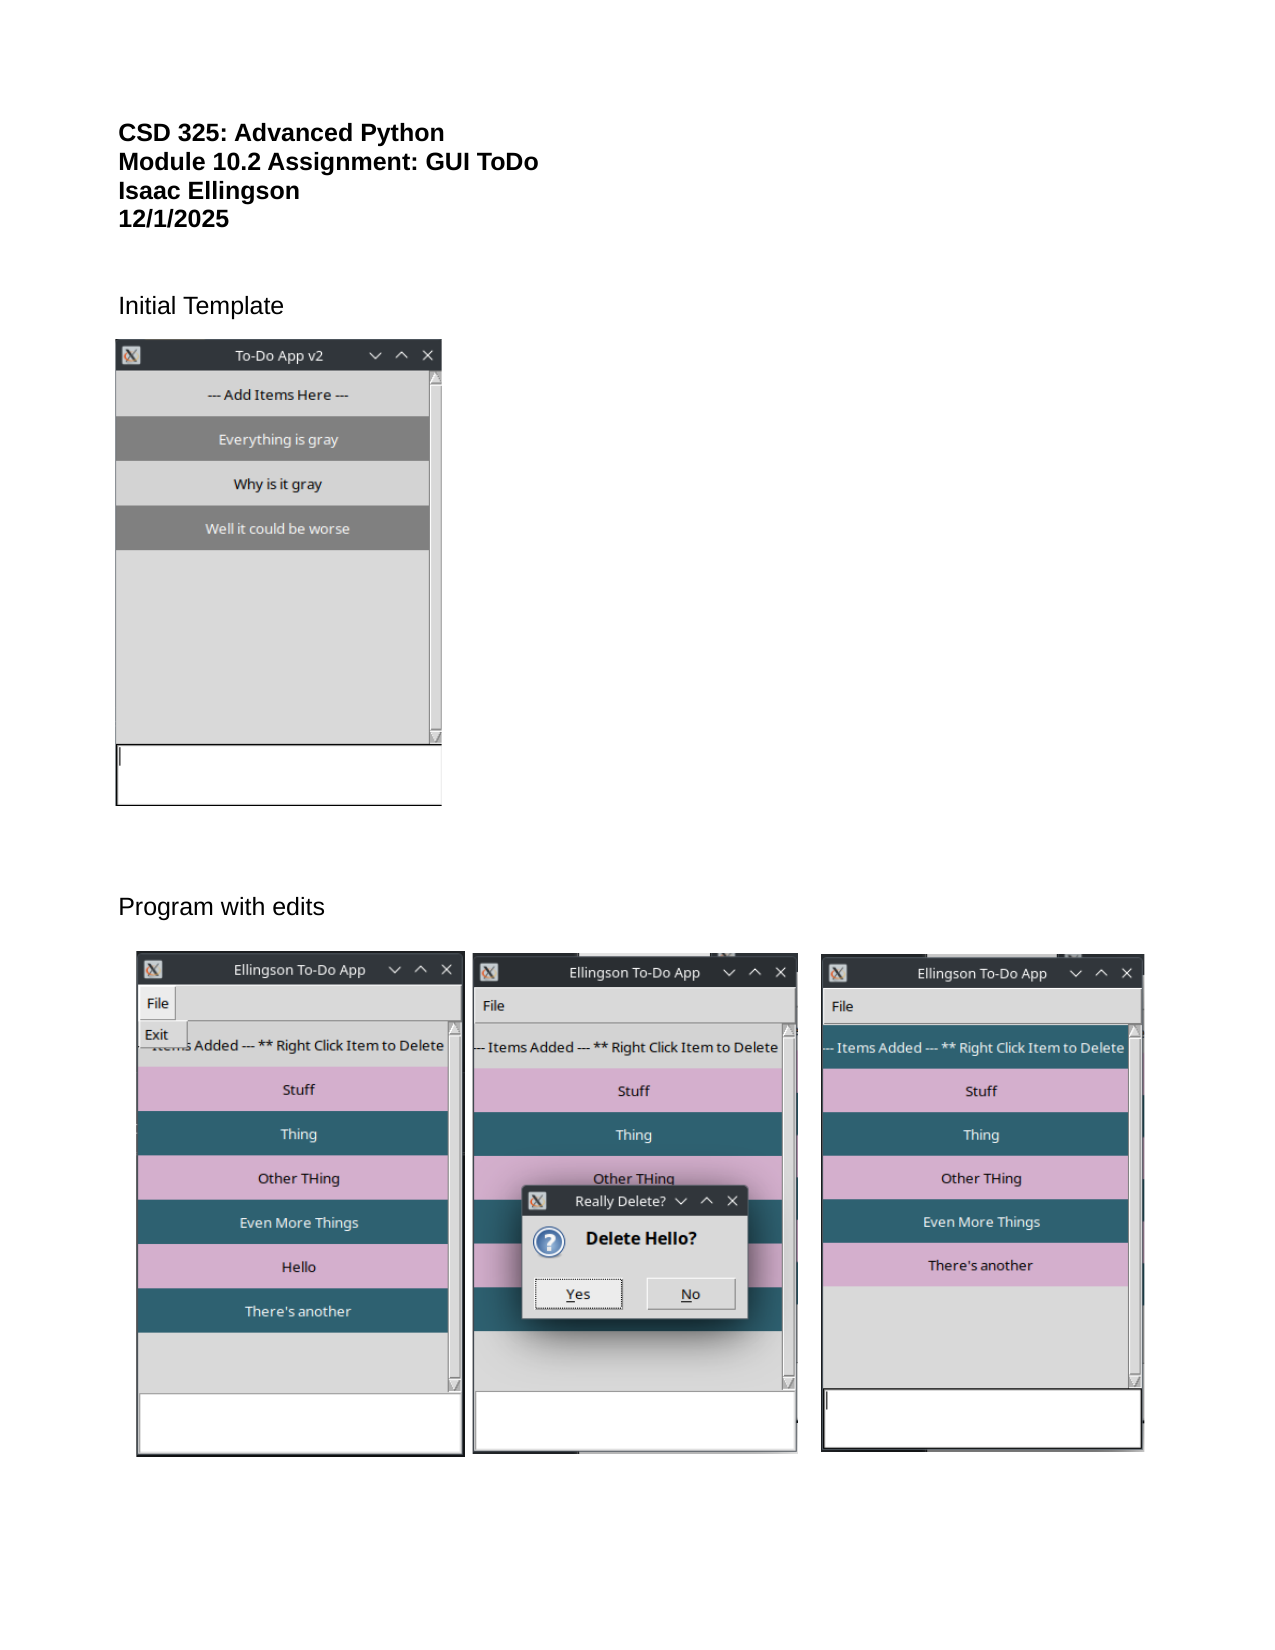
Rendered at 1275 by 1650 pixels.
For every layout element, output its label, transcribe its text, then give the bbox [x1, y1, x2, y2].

picture [472, 953, 798, 1454]
text Module 10.2 Assignment: GUI ToDo [118, 147, 1157, 176]
picture [115, 339, 442, 806]
text 12/1/2025 [118, 204, 1157, 233]
picture [821, 954, 1145, 1452]
text Initial Template [118, 291, 1157, 319]
text Isaac Ellingson [118, 176, 1157, 204]
text Program with edits [118, 892, 1157, 921]
text CSD 325: Advanced Python [118, 118, 1157, 147]
picture [136, 951, 465, 1457]
